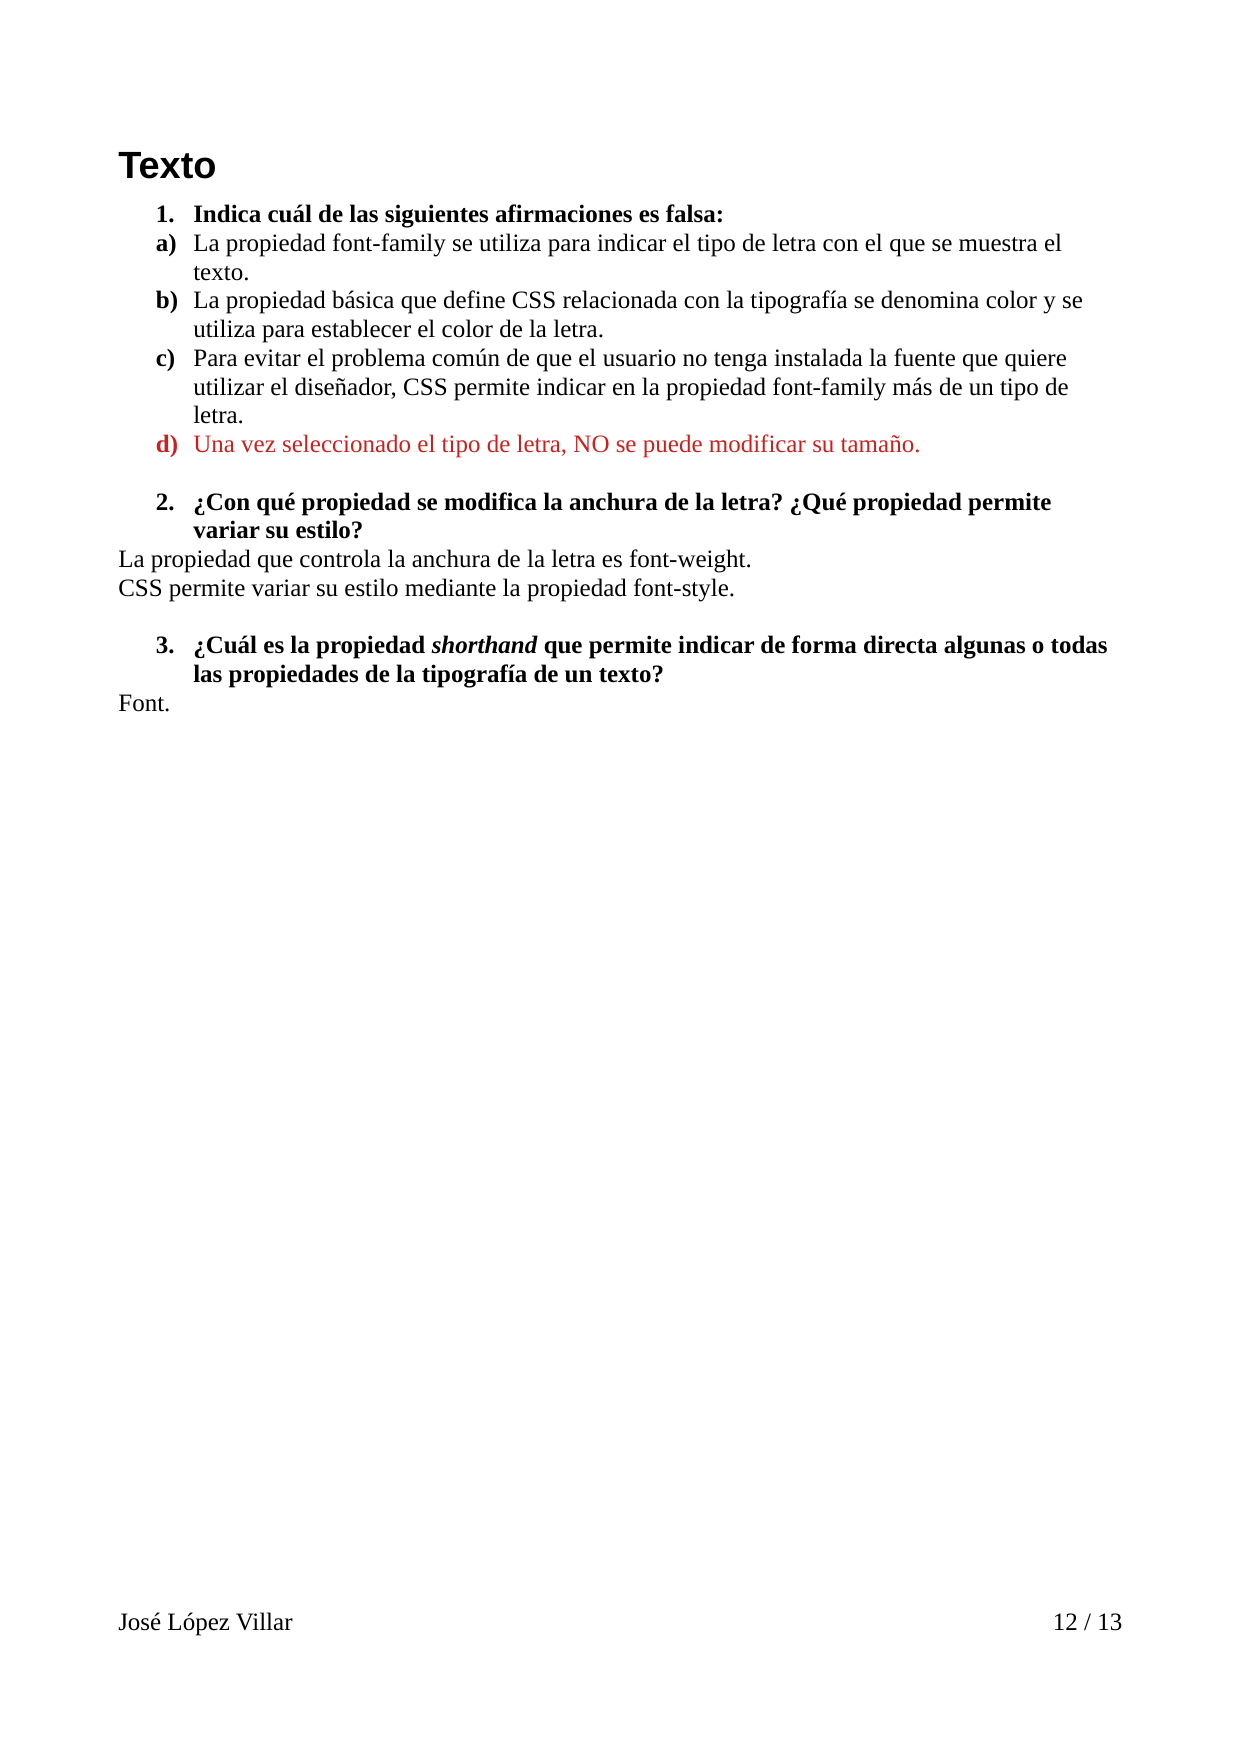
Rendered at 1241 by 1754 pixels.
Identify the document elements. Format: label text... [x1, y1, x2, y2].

subtitle Texto [118, 143, 1122, 187]
list Para evitar el problema común de que el usuario no tenga instalada la fuente que quiere utilizar el diseñador, CSS permite indicar en la propiedad font-family más de un tipo de letra. [156, 343, 1122, 429]
list ¿Cuál es la propiedad shorthand que permite indicar de forma directa algunas o todas las propiedades de la tipografía de un texto? [156, 631, 1122, 688]
text La propiedad que controla la anchura de la letra es font-weight. [118, 544, 1122, 573]
list Indica cuál de las siguientes afirmaciones es falsa: [156, 199, 1122, 228]
text Font. [118, 688, 1122, 717]
text CSS permite variar su estilo mediante la propiedad font-style. [118, 573, 1122, 602]
list Una vez seleccionado el tipo de letra, NO se puede modificar su tamaño. [156, 429, 1122, 458]
list ¿Con qué propiedad se modifica la anchura de la letra? ¿Qué propiedad permite variar su estilo? [156, 487, 1122, 544]
list La propiedad font-family se utiliza para indicar el tipo de letra con el que se muestra el texto. [156, 228, 1122, 286]
list La propiedad básica que define CSS relacionada con la tipografía se denomina color y se utiliza para establecer el color de la letra. [156, 286, 1122, 343]
